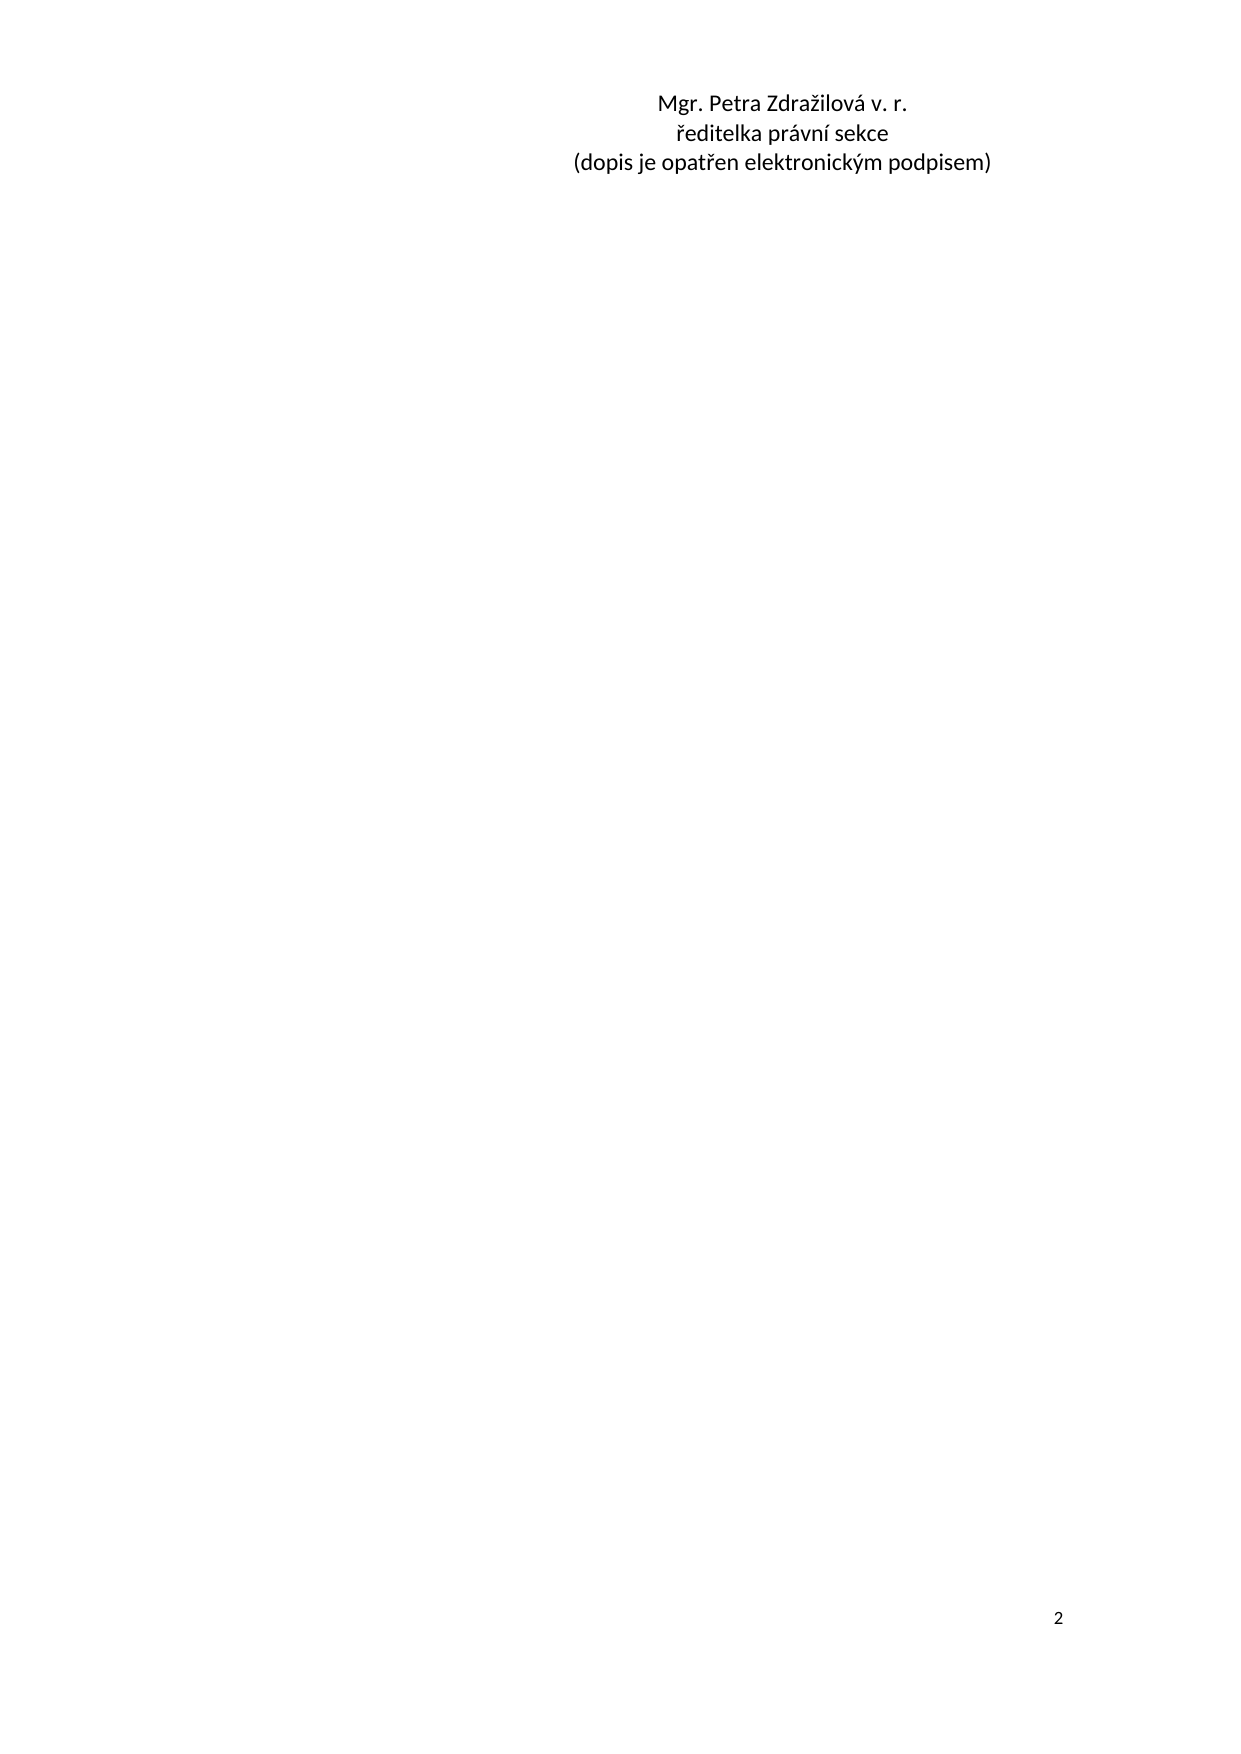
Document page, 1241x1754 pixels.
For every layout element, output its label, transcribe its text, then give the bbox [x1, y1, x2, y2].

text Mgr. Petra Zdražilová v. r. [502, 88, 1063, 118]
text ředitelka právní sekce [502, 118, 1063, 147]
text (dopis je opatřen elektronickým podpisem) [502, 147, 1063, 176]
